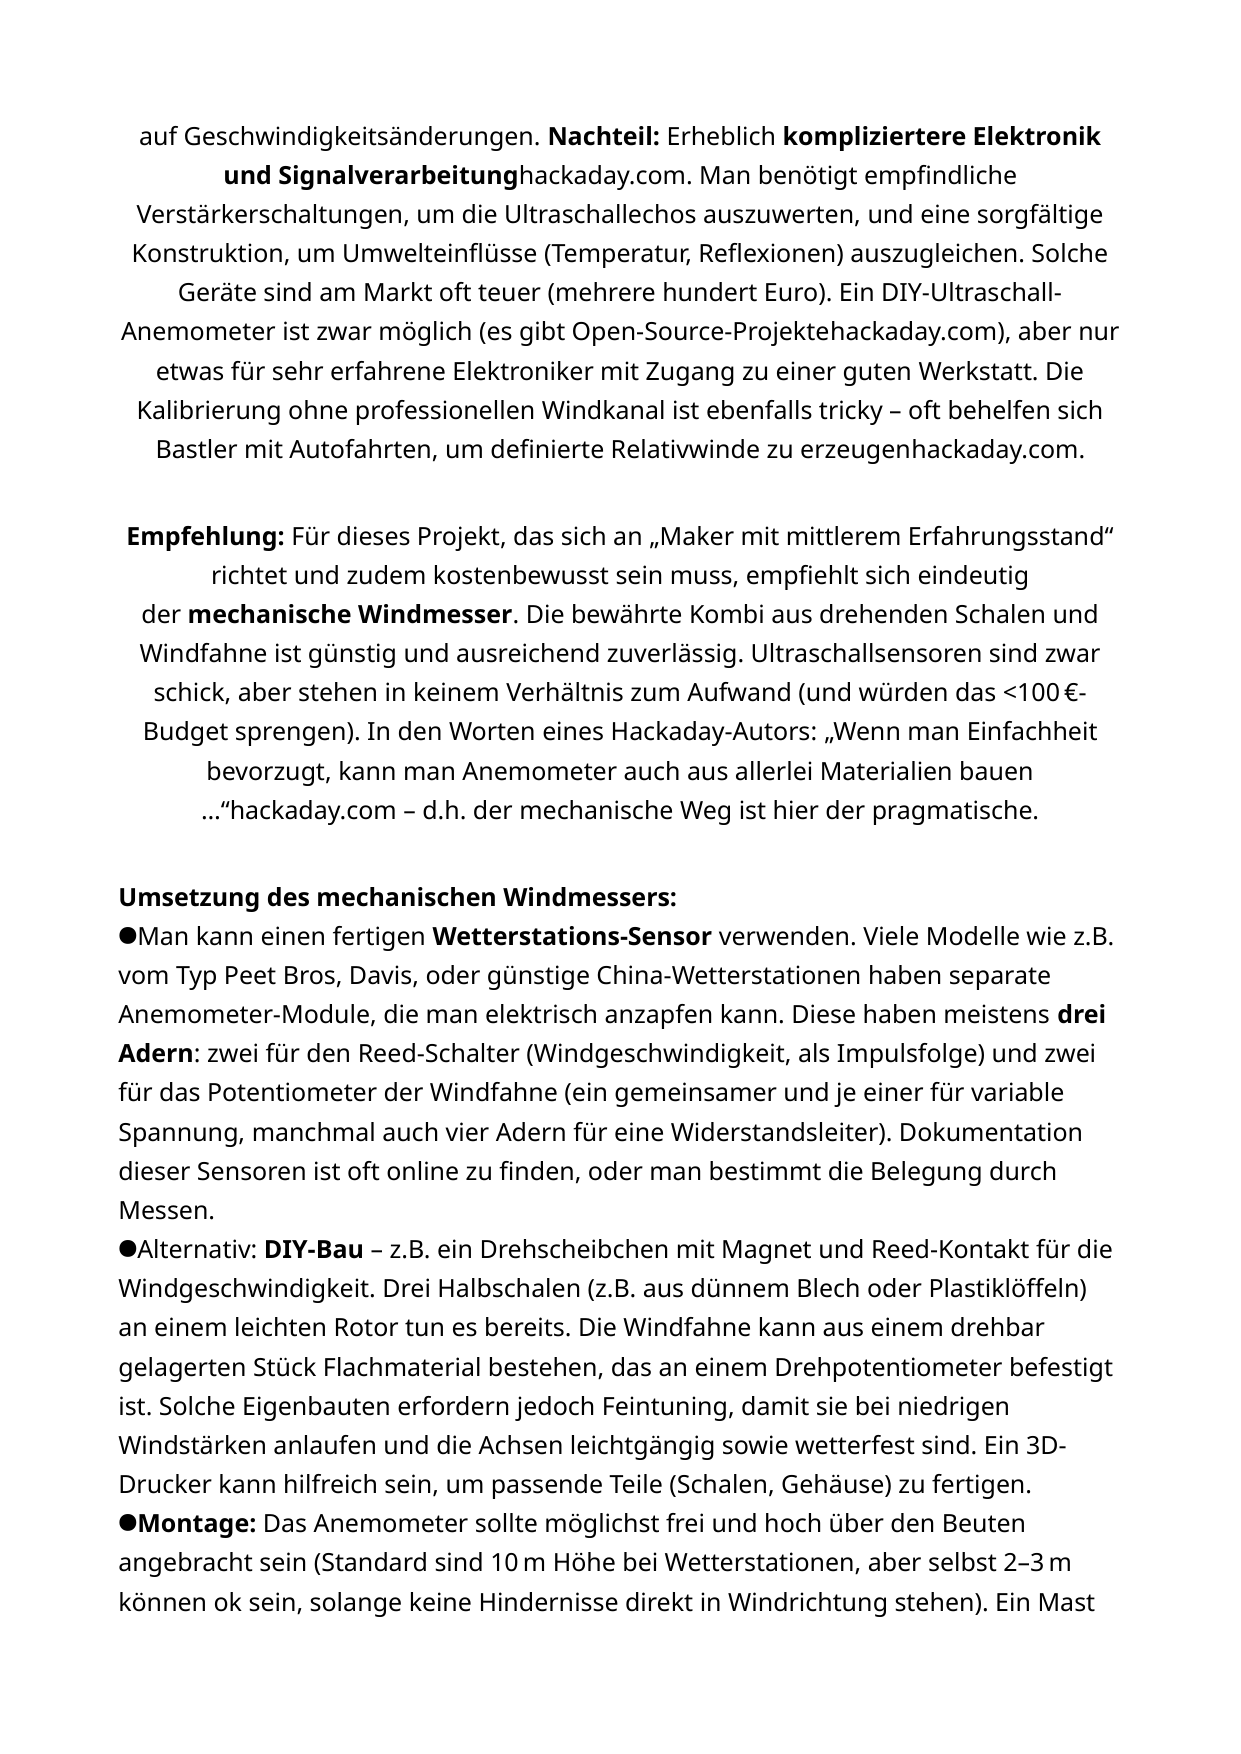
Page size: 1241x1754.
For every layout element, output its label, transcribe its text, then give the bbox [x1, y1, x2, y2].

text Empfehlung: Für dieses Projekt, das sich an „Maker mit mittlerem Erfahrungsstand“ richtet und zudem kostenbewusst sein muss, empfiehlt sich eindeutig der mechanische Windmesser. Die bewährte Kombi aus drehenden Schalen und Windfahne ist günstig und ausreichend zuverlässig. Ultraschallsensoren sind zwar schick, aber stehen in keinem Verhältnis zum Aufwand (und würden das <100 €-Budget sprengen). In den Worten eines Hackaday-Autors: „Wenn man Einfachheit bevorzugt, kann man Anemometer auch aus allerlei Materialien bauen …“hackaday.com – d.h. der mechanische Weg ist hier der pragmatische. [118, 518, 1122, 826]
list Alternativ: DIY-Bau – z.B. ein Drehscheibchen mit Magnet und Reed-Kontakt für die Windgeschwindigkeit. Drei Halbschalen (z.B. aus dünnem Blech oder Plastiklöffeln) an einem leichten Rotor tun es bereits. Die Windfahne kann aus einem drehbar gelagerten Stück Flachmaterial bestehen, das an einem Drehpotentiometer befestigt ist. Solche Eigenbauten erfordern jedoch Feintuning, damit sie bei niedrigen Windstärken anlaufen und die Achsen leichtgängig sowie wetterfest sind. Ein 3D-Drucker kann hilfreich sein, um passende Teile (Schalen, Gehäuse) zu fertigen. [118, 1232, 1122, 1501]
text auf Geschwindigkeitsänderungen. Nachteil: Erheblich kompliziertere Elektronik und Signalverarbeitunghackaday.com. Man benötigt empfindliche Verstärkerschaltungen, um die Ultraschallechos auszuwerten, und eine sorgfältige Konstruktion, um Umwelteinflüsse (Temperatur, Reflexionen) auszugleichen. Solche Geräte sind am Markt oft teuer (mehrere hundert Euro). Ein DIY-Ultraschall-Anemometer ist zwar möglich (es gibt Open-Source-Projektehackaday.com), aber nur etwas für sehr erfahrene Elektroniker mit Zugang zu einer guten Werkstatt. Die Kalibrierung ohne professionellen Windkanal ist ebenfalls tricky – oft behelfen sich Bastler mit Autofahrten, um definierte Relativwinde zu erzeugenhackaday.com. [118, 118, 1122, 466]
text Umsetzung des mechanischen Windmessers: [118, 879, 1122, 913]
list Man kann einen fertigen Wetterstations-Sensor verwenden. Viele Modelle wie z.B. vom Typ Peet Bros, Davis, oder günstige China-Wetterstationen haben separate Anemometer-Module, die man elektrisch anzapfen kann. Diese haben meistens drei Adern: zwei für den Reed-Schalter (Windgeschwindigkeit, als Impulsfolge) und zwei für das Potentiometer der Windfahne (ein gemeinsamer und je einer für variable Spannung, manchmal auch vier Adern für eine Widerstandsleiter). Dokumentation dieser Sensoren ist oft online zu finden, oder man bestimmt die Belegung durch Messen. [118, 918, 1122, 1227]
list Montage: Das Anemometer sollte möglichst frei und hoch über den Beuten angebracht sein (Standard sind 10 m Höhe bei Wetterstationen, aber selbst 2–3 m können ok sein, solange keine Hindernisse direkt in Windrichtung stehen). Ein Mast [118, 1506, 1122, 1618]
